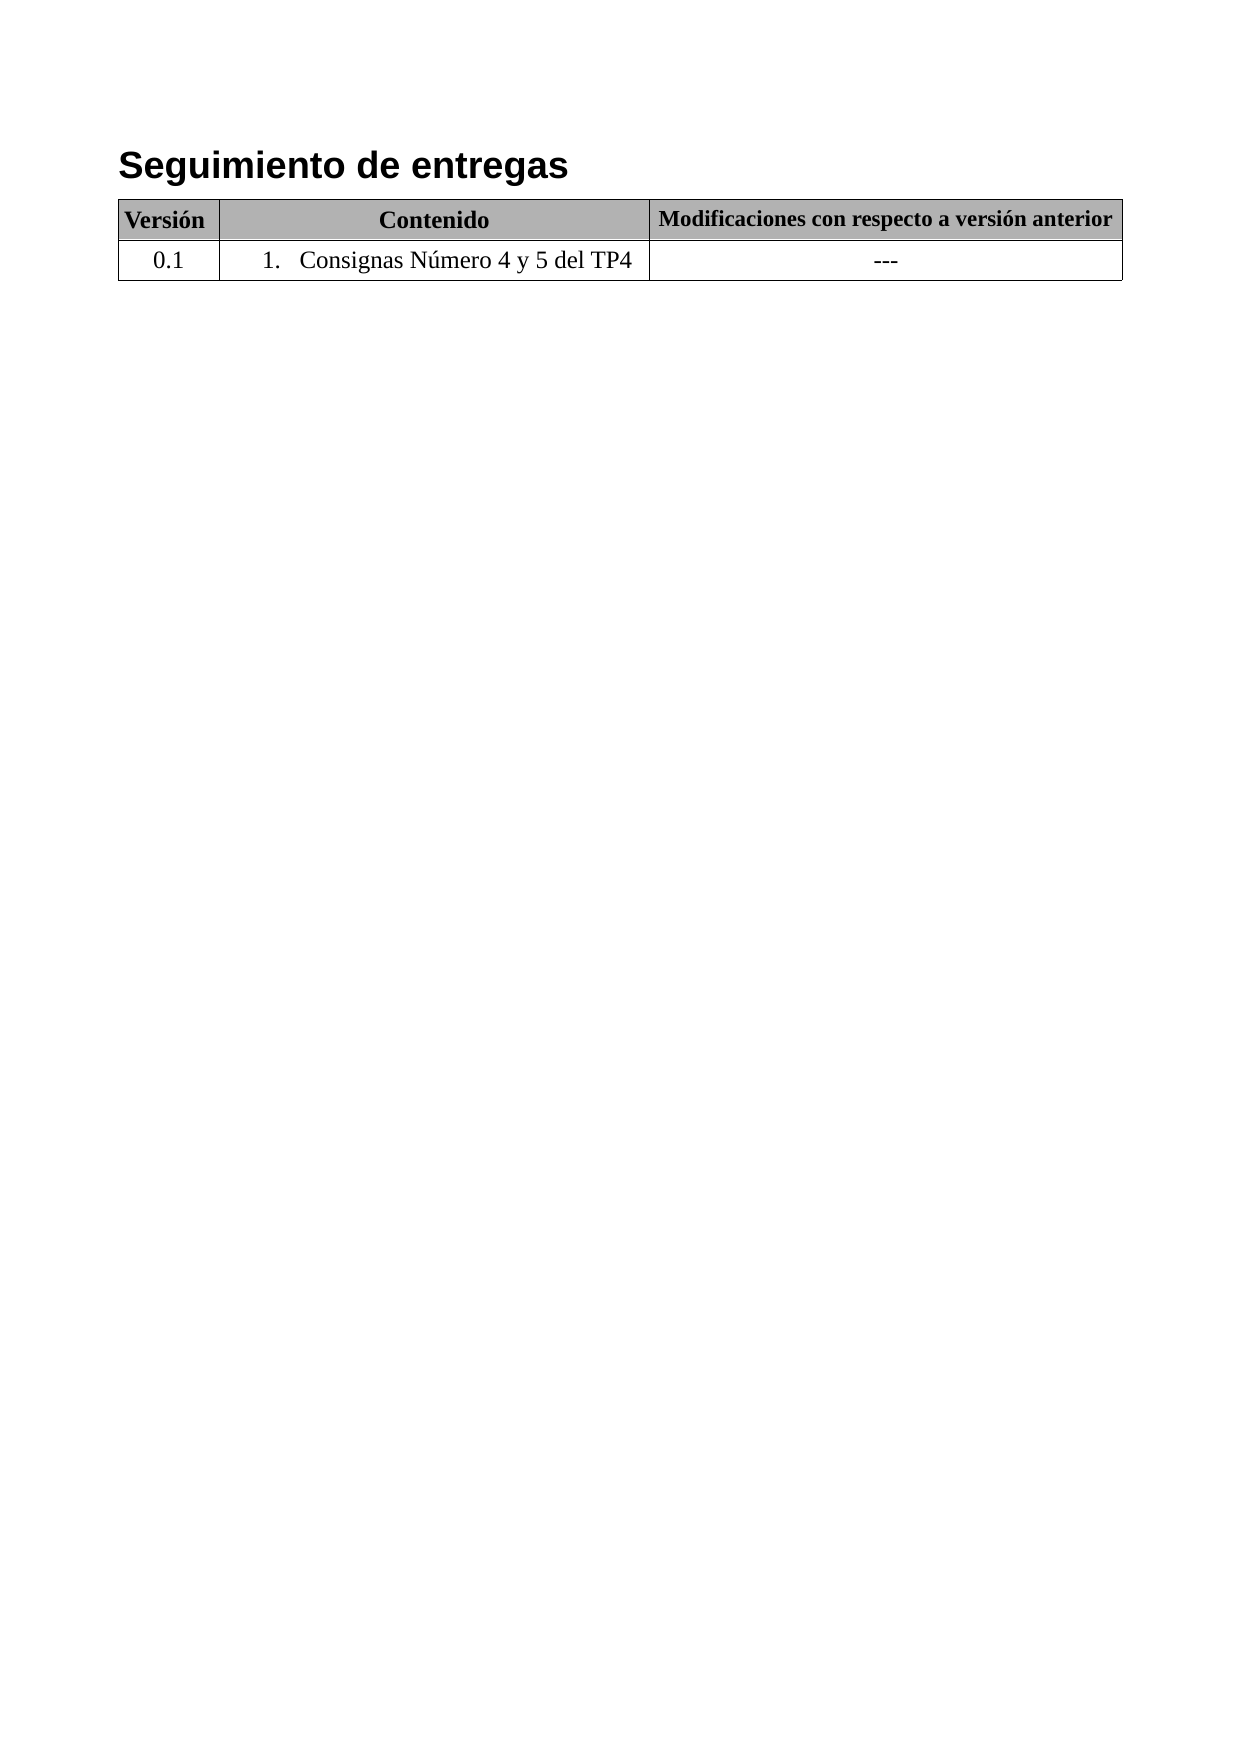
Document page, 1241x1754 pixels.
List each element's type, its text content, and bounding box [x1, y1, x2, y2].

table_header Modificaciones con respecto a versión anterior [650, 200, 1122, 239]
table_header Versión [119, 200, 219, 239]
table_header Contenido [220, 200, 649, 239]
subtitle Seguimiento de entregas [118, 143, 1122, 187]
table_cell --- [650, 241, 1122, 280]
table_cell Consignas Número 4 y 5 del TP4 [220, 241, 649, 280]
table_cell 0.1 [119, 241, 219, 280]
